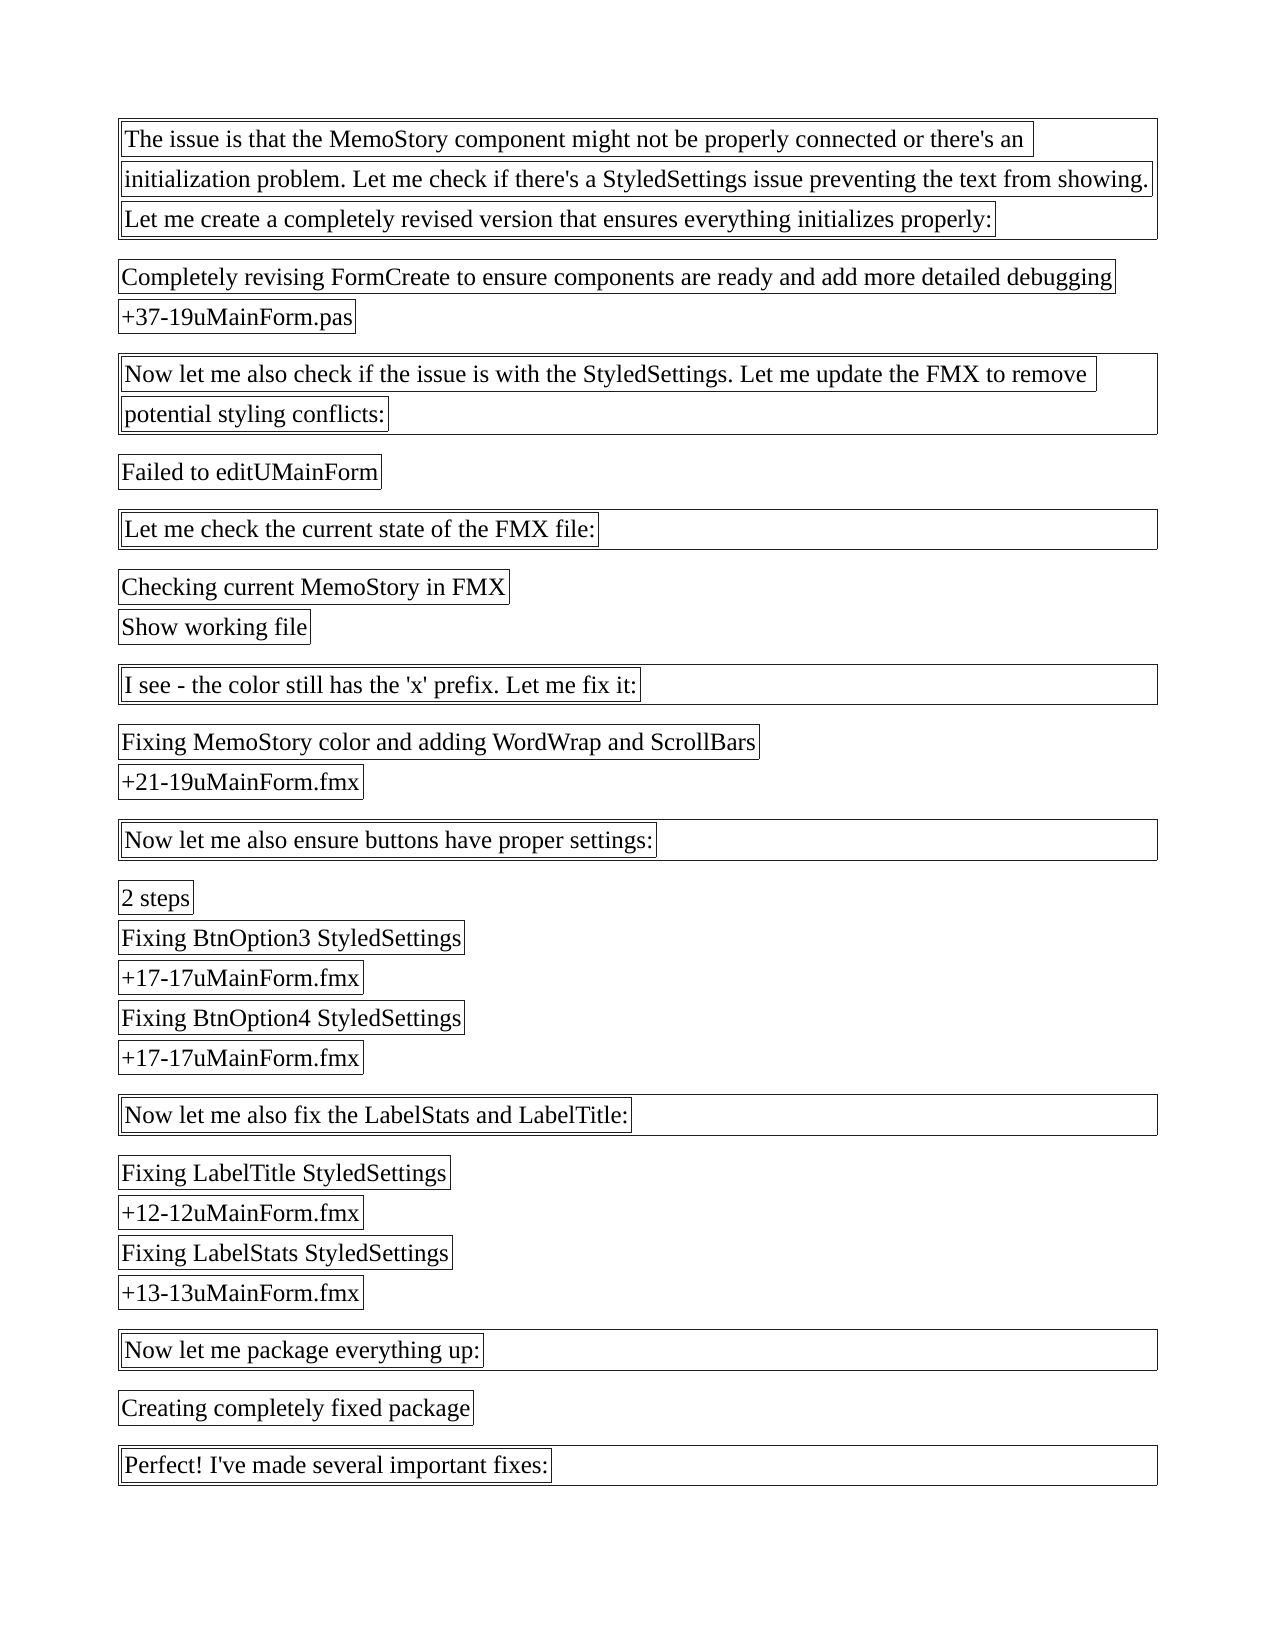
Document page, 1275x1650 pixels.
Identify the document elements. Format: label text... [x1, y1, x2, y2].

text +17-17uMainForm.fmx [119, 1041, 363, 1074]
text [364, 1275, 1157, 1309]
text Now let me also fix the LabelStats and LabelTitle: [119, 1095, 1157, 1135]
text Completely revising FormCreate to ensure components are ready and add more detailed debugging [119, 260, 1115, 293]
text Fixing LabelStats StyledSettings [119, 1236, 452, 1269]
text [382, 454, 1157, 489]
text Checking current MemoStory in FMX [119, 570, 509, 604]
text [474, 1390, 1157, 1425]
text +17-17uMainForm.fmx [119, 961, 363, 994]
text I see - the color still has the 'x' prefix. Let me fix it: [119, 665, 1157, 704]
text [311, 609, 1157, 644]
text Now let me also check if the issue is with the StyledSettings. Let me update the FMX to remove potential styling conflicts: [119, 354, 1157, 434]
text The issue is that the MemoStory component might not be properly connected or there's an initialization problem. Let me check if there's a StyledSettings issue preventing the text from showing. Let me create a completely revised version that ensures everything initializes properly: [119, 119, 1157, 239]
text [364, 764, 1157, 799]
text +12-12uMainForm.fmx [119, 1196, 363, 1229]
text Let me check the current state of the FMX file: [119, 510, 1157, 549]
text Failed to editUMainForm [119, 455, 381, 489]
text [364, 1039, 1157, 1074]
text Now let me package everything up: [119, 1330, 1157, 1370]
text [760, 724, 1157, 759]
text Fixing LabelTitle StyledSettings [119, 1156, 450, 1189]
text [465, 919, 1157, 954]
text Show working file [119, 610, 310, 644]
text 2 steps [119, 881, 193, 914]
text Fixing BtnOption4 StyledSettings [119, 1001, 464, 1034]
text [356, 299, 1157, 333]
text Perfect! I've made several important fixes: [119, 1446, 1157, 1485]
text [510, 569, 1157, 604]
text [453, 1235, 1157, 1269]
text [364, 1195, 1157, 1229]
text Now let me also ensure buttons have proper settings: [119, 820, 1157, 860]
text [194, 879, 1157, 914]
text Fixing MemoStory color and adding WordWrap and ScrollBars [119, 725, 759, 759]
text Creating completely fixed package [119, 1391, 473, 1425]
text +13-13uMainForm.fmx [119, 1276, 363, 1309]
text +37-19uMainForm.pas [119, 300, 355, 333]
text [364, 959, 1157, 994]
text [465, 999, 1157, 1034]
text +21-19uMainForm.fmx [119, 765, 363, 799]
text Fixing BtnOption3 StyledSettings [119, 921, 464, 954]
text [451, 1155, 1157, 1189]
